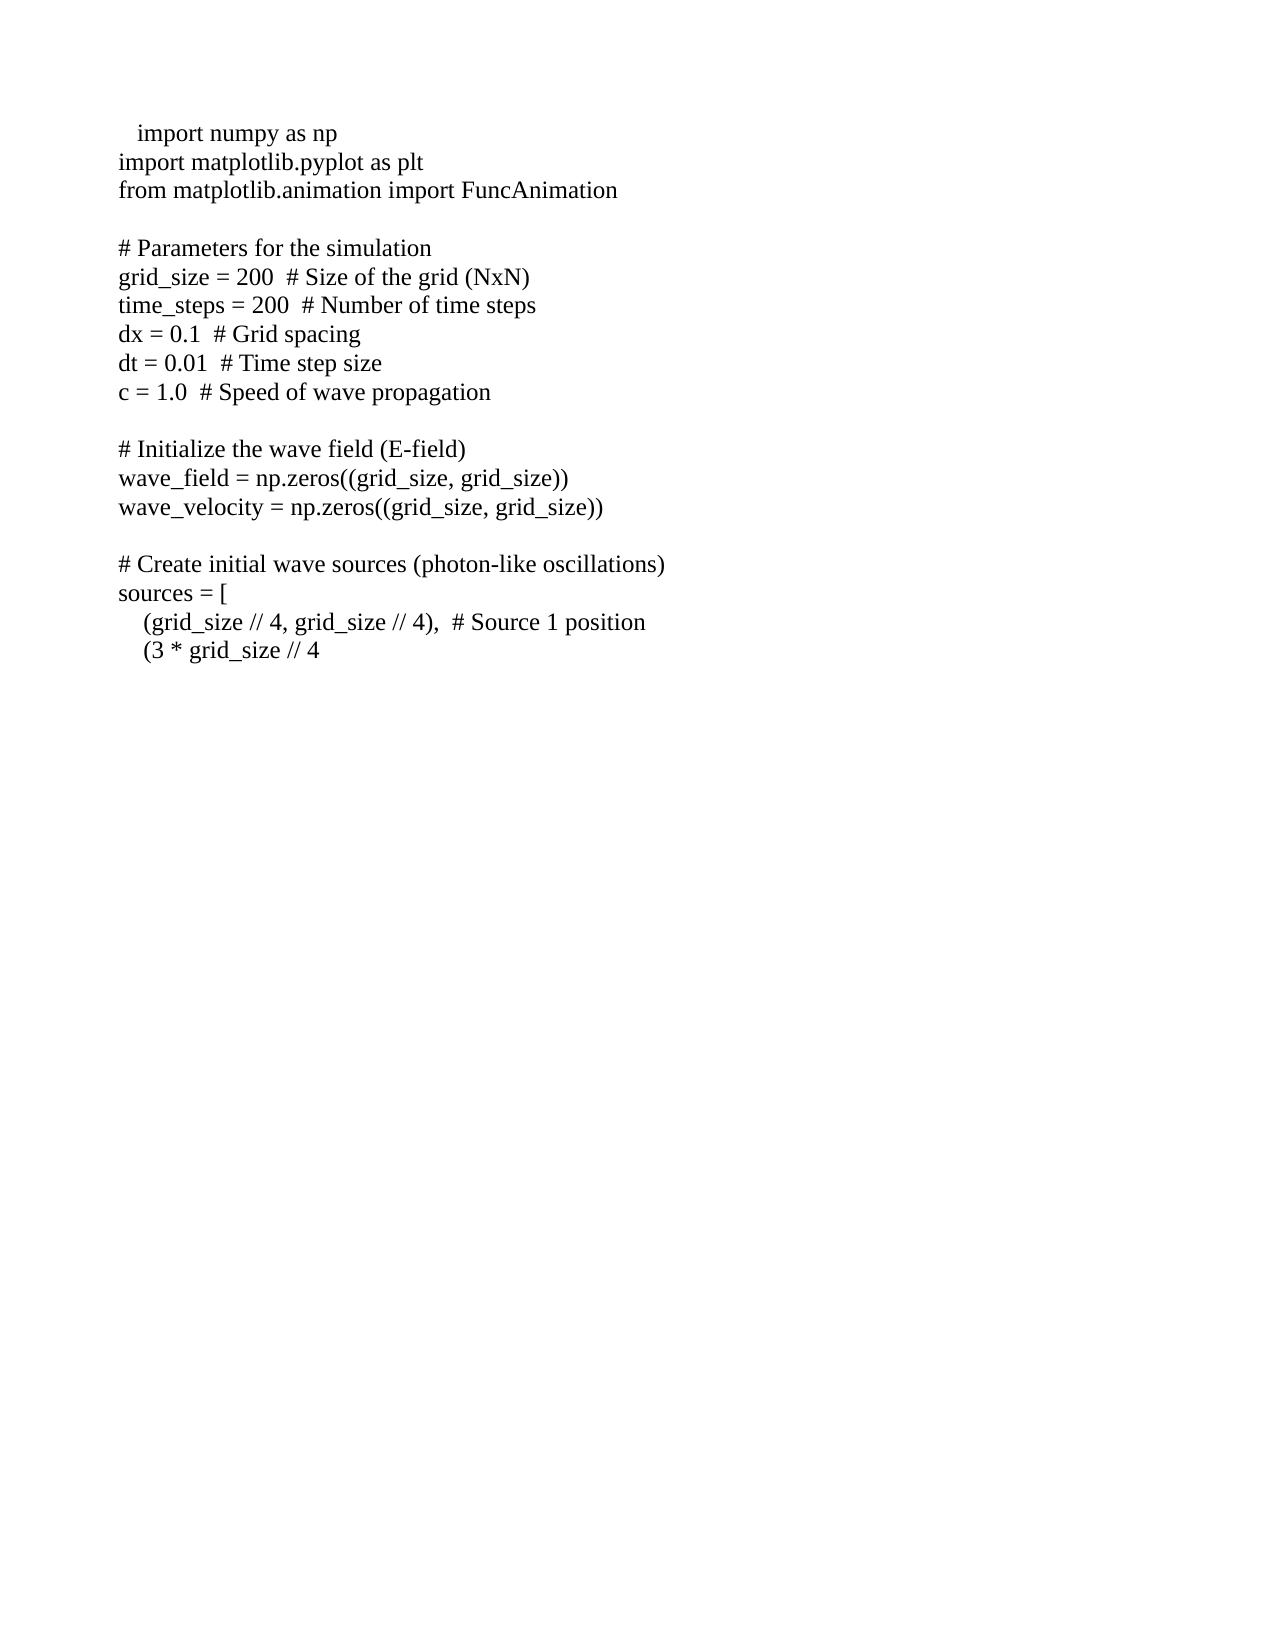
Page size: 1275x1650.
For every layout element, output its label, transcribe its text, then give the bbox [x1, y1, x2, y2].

text # Initialize the wave field (E-field) [118, 434, 1157, 463]
text wave_velocity = np.zeros((grid_size, grid_size)) [118, 492, 1157, 521]
text time_steps = 200 # Number of time steps [118, 291, 1157, 319]
text wave_field = np.zeros((grid_size, grid_size)) [118, 463, 1157, 492]
text import numpy as np [118, 118, 1157, 147]
text (3 * grid_size // 4 [118, 636, 1157, 664]
text sources = [ [118, 578, 1157, 607]
text # Parameters for the simulation [118, 233, 1157, 262]
text (grid_size // 4, grid_size // 4), # Source 1 position [118, 607, 1157, 636]
text # Create initial wave sources (photon-like oscillations) [118, 549, 1157, 578]
text c = 1.0 # Speed of wave propagation [118, 377, 1157, 406]
text from matplotlib.animation import FuncAnimation [118, 176, 1157, 204]
text grid_size = 200 # Size of the grid (NxN) [118, 262, 1157, 291]
text import matplotlib.pyplot as plt [118, 147, 1157, 176]
text dt = 0.01 # Time step size [118, 348, 1157, 377]
text dx = 0.1 # Grid spacing [118, 319, 1157, 348]
